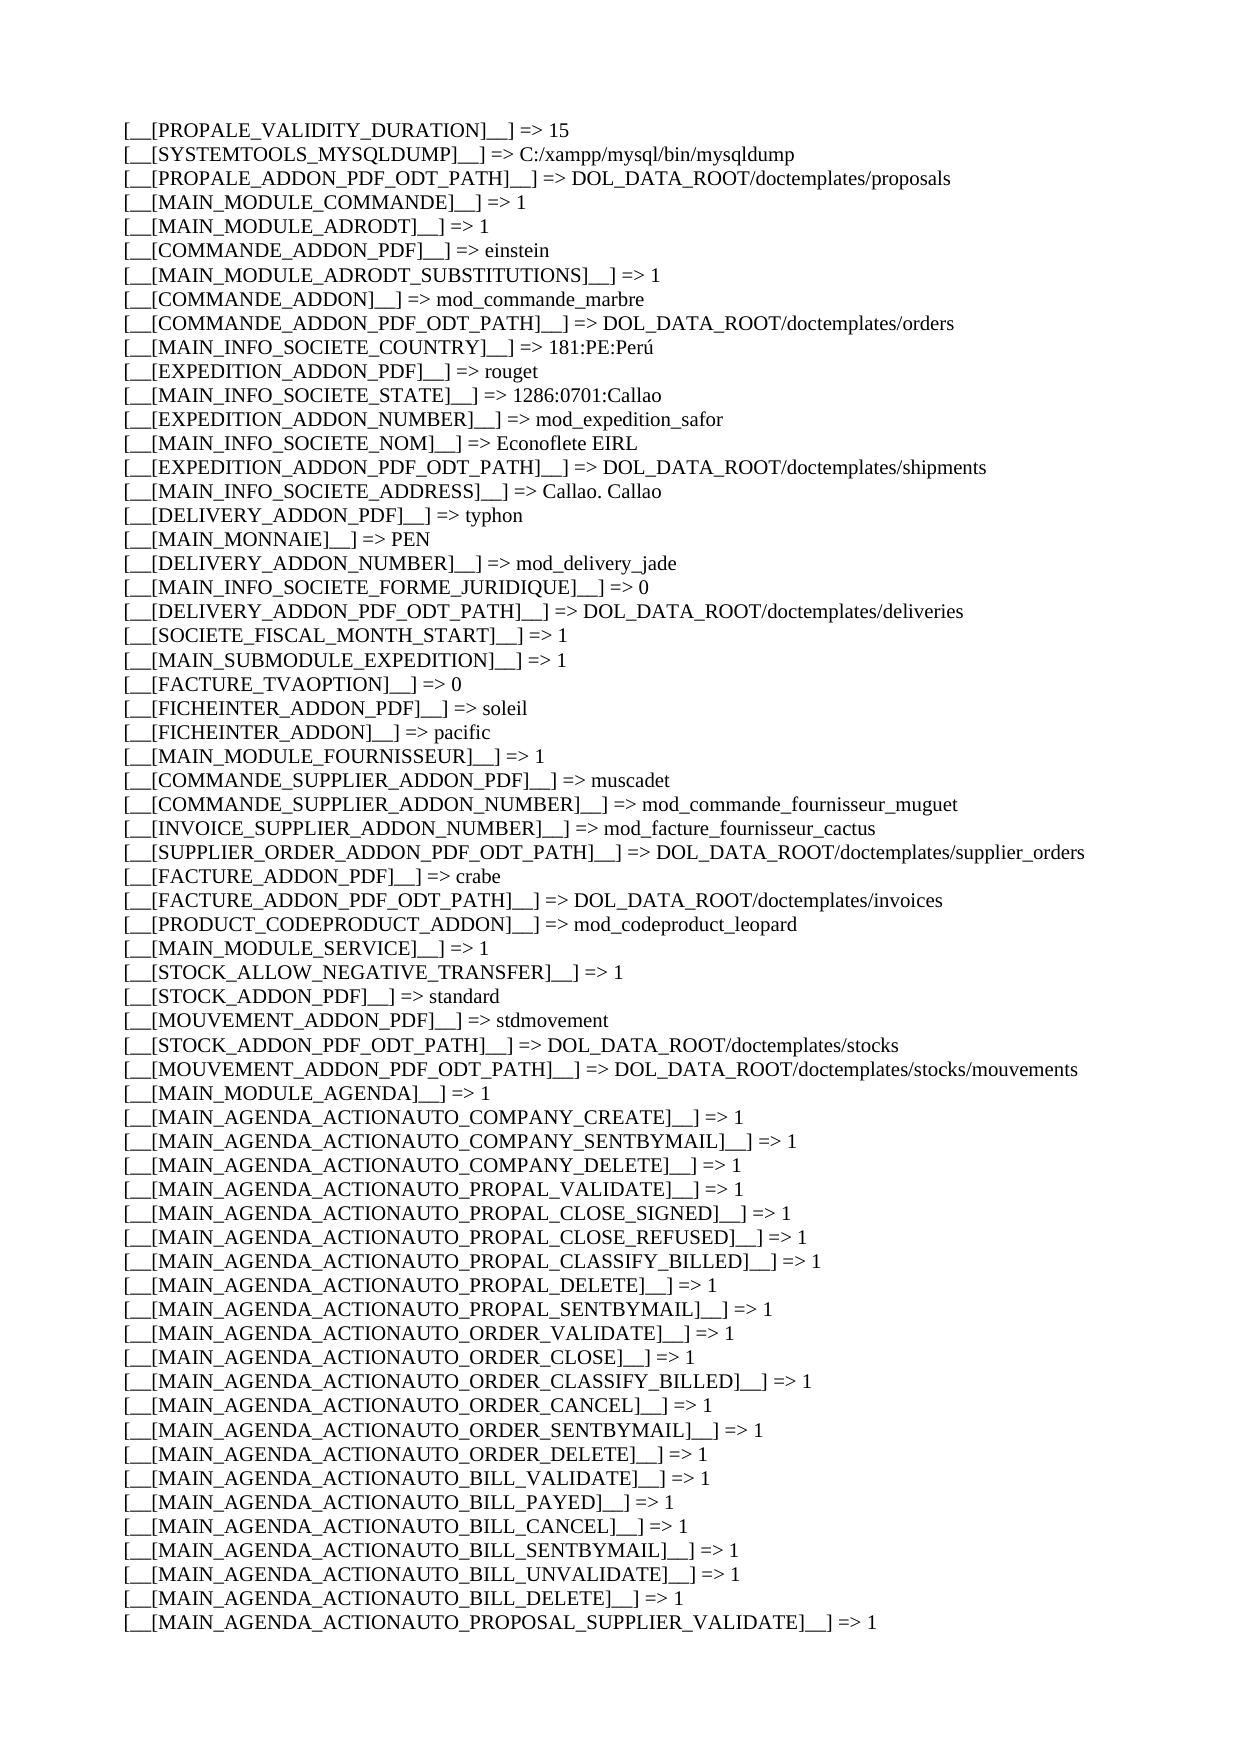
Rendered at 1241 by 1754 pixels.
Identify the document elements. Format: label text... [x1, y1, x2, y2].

text [__[PROPALE_VALIDITY_DURATION]__] => 15 [__[SYSTEMTOOLS_MYSQLDUMP]__] => C:/xampp/mysql/bin/mysqldump [__[PROPALE_ADDON_PDF_ODT_PATH]__] => DOL_DATA_ROOT/doctemplates/proposals [__[MAIN_MODULE_COMMANDE]__] => 1 [__[MAIN_MODULE_ADRODT]__] => 1 [__[COMMANDE_ADDON_PDF]__] => einstein [__[MAIN_MODULE_ADRODT_SUBSTITUTIONS]__] => 1 [__[COMMANDE_ADDON]__] => mod_commande_marbre [__[COMMANDE_ADDON_PDF_ODT_PATH]__] => DOL_DATA_ROOT/doctemplates/orders [__[MAIN_INFO_SOCIETE_COUNTRY]__] => 181:PE:Perú [__[EXPEDITION_ADDON_PDF]__] => rouget [__[MAIN_INFO_SOCIETE_STATE]__] => 1286:0701:Callao [__[EXPEDITION_ADDON_NUMBER]__] => mod_expedition_safor [__[MAIN_INFO_SOCIETE_NOM]__] => Econoflete EIRL [__[EXPEDITION_ADDON_PDF_ODT_PATH]__] => DOL_DATA_ROOT/doctemplates/shipments [__[MAIN_INFO_SOCIETE_ADDRESS]__] => Callao. Callao [__[DELIVERY_ADDON_PDF]__] => typhon [__[MAIN_MONNAIE]__] => PEN [__[DELIVERY_ADDON_NUMBER]__] => mod_delivery_jade [__[MAIN_INFO_SOCIETE_FORME_JURIDIQUE]__] => 0 [__[DELIVERY_ADDON_PDF_ODT_PATH]__] => DOL_DATA_ROOT/doctemplates/deliveries [__[SOCIETE_FISCAL_MONTH_START]__] => 1 [__[MAIN_SUBMODULE_EXPEDITION]__] => 1 [__[FACTURE_TVAOPTION]__] => 0 [__[FICHEINTER_ADDON_PDF]__] => soleil [__[FICHEINTER_ADDON]__] => pacific [__[MAIN_MODULE_FOURNISSEUR]__] => 1 [__[COMMANDE_SUPPLIER_ADDON_PDF]__] => muscadet [__[COMMANDE_SUPPLIER_ADDON_NUMBER]__] => mod_commande_fournisseur_muguet [__[INVOICE_SUPPLIER_ADDON_NUMBER]__] => mod_facture_fournisseur_cactus [__[SUPPLIER_ORDER_ADDON_PDF_ODT_PATH]__] => DOL_DATA_ROOT/doctemplates/supplier_orders [__[FACTURE_ADDON_PDF]__] => crabe [__[FACTURE_ADDON_PDF_ODT_PATH]__] => DOL_DATA_ROOT/doctemplates/invoices [__[PRODUCT_CODEPRODUCT_ADDON]__] => mod_codeproduct_leopard [__[MAIN_MODULE_SERVICE]__] => 1 [__[STOCK_ALLOW_NEGATIVE_TRANSFER]__] => 1 [__[STOCK_ADDON_PDF]__] => standard [__[MOUVEMENT_ADDON_PDF]__] => stdmovement [__[STOCK_ADDON_PDF_ODT_PATH]__] => DOL_DATA_ROOT/doctemplates/stocks [__[MOUVEMENT_ADDON_PDF_ODT_PATH]__] => DOL_DATA_ROOT/doctemplates/stocks/mouvements [__[MAIN_MODULE_AGENDA]__] => 1 [__[MAIN_AGENDA_ACTIONAUTO_COMPANY_CREATE]__] => 1 [__[MAIN_AGENDA_ACTIONAUTO_COMPANY_SENTBYMAIL]__] => 1 [__[MAIN_AGENDA_ACTIONAUTO_COMPANY_DELETE]__] => 1 [__[MAIN_AGENDA_ACTIONAUTO_PROPAL_VALIDATE]__] => 1 [__[MAIN_AGENDA_ACTIONAUTO_PROPAL_CLOSE_SIGNED]__] => 1 [__[MAIN_AGENDA_ACTIONAUTO_PROPAL_CLOSE_REFUSED]__] => 1 [__[MAIN_AGENDA_ACTIONAUTO_PROPAL_CLASSIFY_BILLED]__] => 1 [__[MAIN_AGENDA_ACTIONAUTO_PROPAL_DELETE]__] => 1 [__[MAIN_AGENDA_ACTIONAUTO_PROPAL_SENTBYMAIL]__] => 1 [__[MAIN_AGENDA_ACTIONAUTO_ORDER_VALIDATE]__] => 1 [__[MAIN_AGENDA_ACTIONAUTO_ORDER_CLOSE]__] => 1 [__[MAIN_AGENDA_ACTIONAUTO_ORDER_CLASSIFY_BILLED]__] => 1 [__[MAIN_AGENDA_ACTIONAUTO_ORDER_CANCEL]__] => 1 [__[MAIN_AGENDA_ACTIONAUTO_ORDER_SENTBYMAIL]__] => 1 [__[MAIN_AGENDA_ACTIONAUTO_ORDER_DELETE]__] => 1 [__[MAIN_AGENDA_ACTIONAUTO_BILL_VALIDATE]__] => 1 [__[MAIN_AGENDA_ACTIONAUTO_BILL_PAYED]__] => 1 [__[MAIN_AGENDA_ACTIONAUTO_BILL_CANCEL]__] => 1 [__[MAIN_AGENDA_ACTIONAUTO_BILL_SENTBYMAIL]__] => 1 [__[MAIN_AGENDA_ACTIONAUTO_BILL_UNVALIDATE]__] => 1 [__[MAIN_AGENDA_ACTIONAUTO_BILL_DELETE]__] => 1 [__[MAIN_AGENDA_ACTIONAUTO_PROPOSAL_SUPPLIER_VALIDATE]__] => 1 [118, 118, 1122, 1634]
